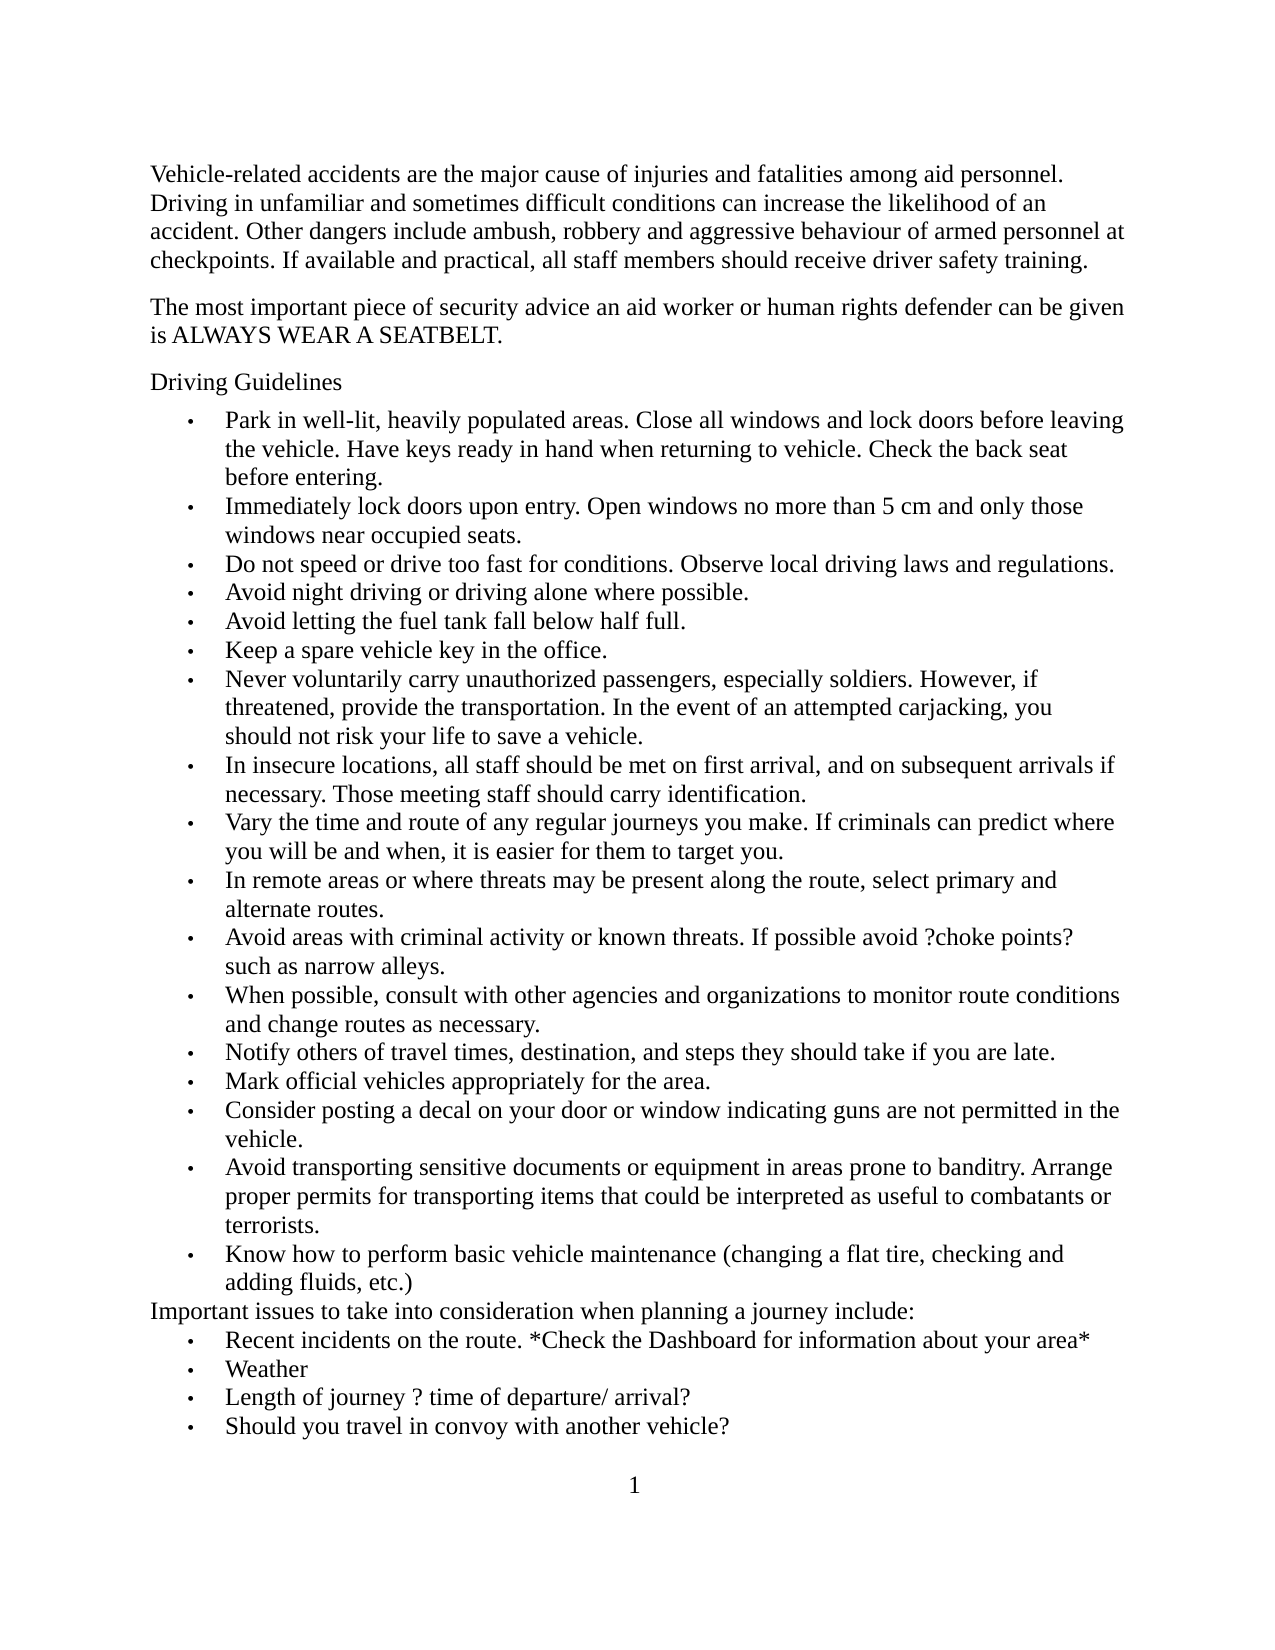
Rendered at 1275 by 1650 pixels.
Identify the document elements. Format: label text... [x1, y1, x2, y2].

list When possible, consult with other agencies and organizations to monitor route conditions and change routes as necessary. [187, 980, 1125, 1037]
list In remote areas or where threats may be present along the route, select primary and alternate routes. [187, 865, 1125, 922]
list Length of journey ? time of departure/ arrival? [187, 1382, 1125, 1411]
list Notify others of travel times, destination, and steps they should take if you are late. [187, 1037, 1125, 1066]
list Avoid night driving or driving alone where possible. [187, 577, 1125, 606]
list Know how to perform basic vehicle maintenance (changing a flat tire, checking and adding fluids, etc.) [187, 1239, 1125, 1296]
text Driving Guidelines [150, 367, 1125, 396]
list Avoid letting the fuel tank fall below half full. [187, 606, 1125, 635]
list In insecure locations, all staff should be met on first arrival, and on subsequent arrivals if necessary. Those meeting staff should carry identification. [187, 750, 1125, 807]
list Recent incidents on the route. *Check the Dashboard for information about your area* [187, 1325, 1125, 1354]
list Mark official vehicles appropriately for the area. [187, 1066, 1125, 1095]
text The most important piece of security advice an aid worker or human rights defender can be given is ALWAYS WEAR A SEATBELT. [150, 292, 1125, 349]
list Vary the time and route of any regular journeys you make. If criminals can predict where you will be and when, it is easier for them to target you. [187, 807, 1125, 865]
list Avoid transporting sensitive documents or equipment in areas prone to banditry. Arrange proper permits for transporting items that could be interpreted as useful to combatants or terrorists. [187, 1152, 1125, 1239]
list Consider posting a decal on your door or window indicating guns are not permitted in the vehicle. [187, 1095, 1125, 1152]
list Keep a spare vehicle key in the office. [187, 635, 1125, 664]
list Should you travel in convoy with another vehicle? [187, 1411, 1125, 1440]
list Never voluntarily carry unauthorized passengers, especially soldiers. However, if threatened, provide the transportation. In the event of an attempted carjacking, you should not risk your life to save a vehicle. [187, 664, 1125, 750]
text Important issues to take into consideration when planning a journey include: [150, 1296, 1125, 1325]
list Weather [187, 1354, 1125, 1382]
list Avoid areas with criminal activity or known threats. If possible avoid ?choke points? such as narrow alleys. [187, 922, 1125, 980]
list Park in well-lit, heavily populated areas. Close all windows and lock doors before leaving the vehicle. Have keys ready in hand when returning to vehicle. Check the back seat before entering. [187, 405, 1125, 491]
list Do not speed or drive too fast for conditions. Observe local driving laws and regulations. [187, 549, 1125, 577]
list Immediately lock doors upon entry. Open windows no more than 5 cm and only those windows near occupied seats. [187, 491, 1125, 549]
text Vehicle-related accidents are the major cause of injuries and fatalities among aid personnel. Driving in unfamiliar and sometimes difficult conditions can increase the likelihood of an accident. Other dangers include ambush, robbery and aggressive behaviour of armed personnel at checkpoints. If available and practical, all staff members should receive driver safety training. [150, 159, 1125, 274]
